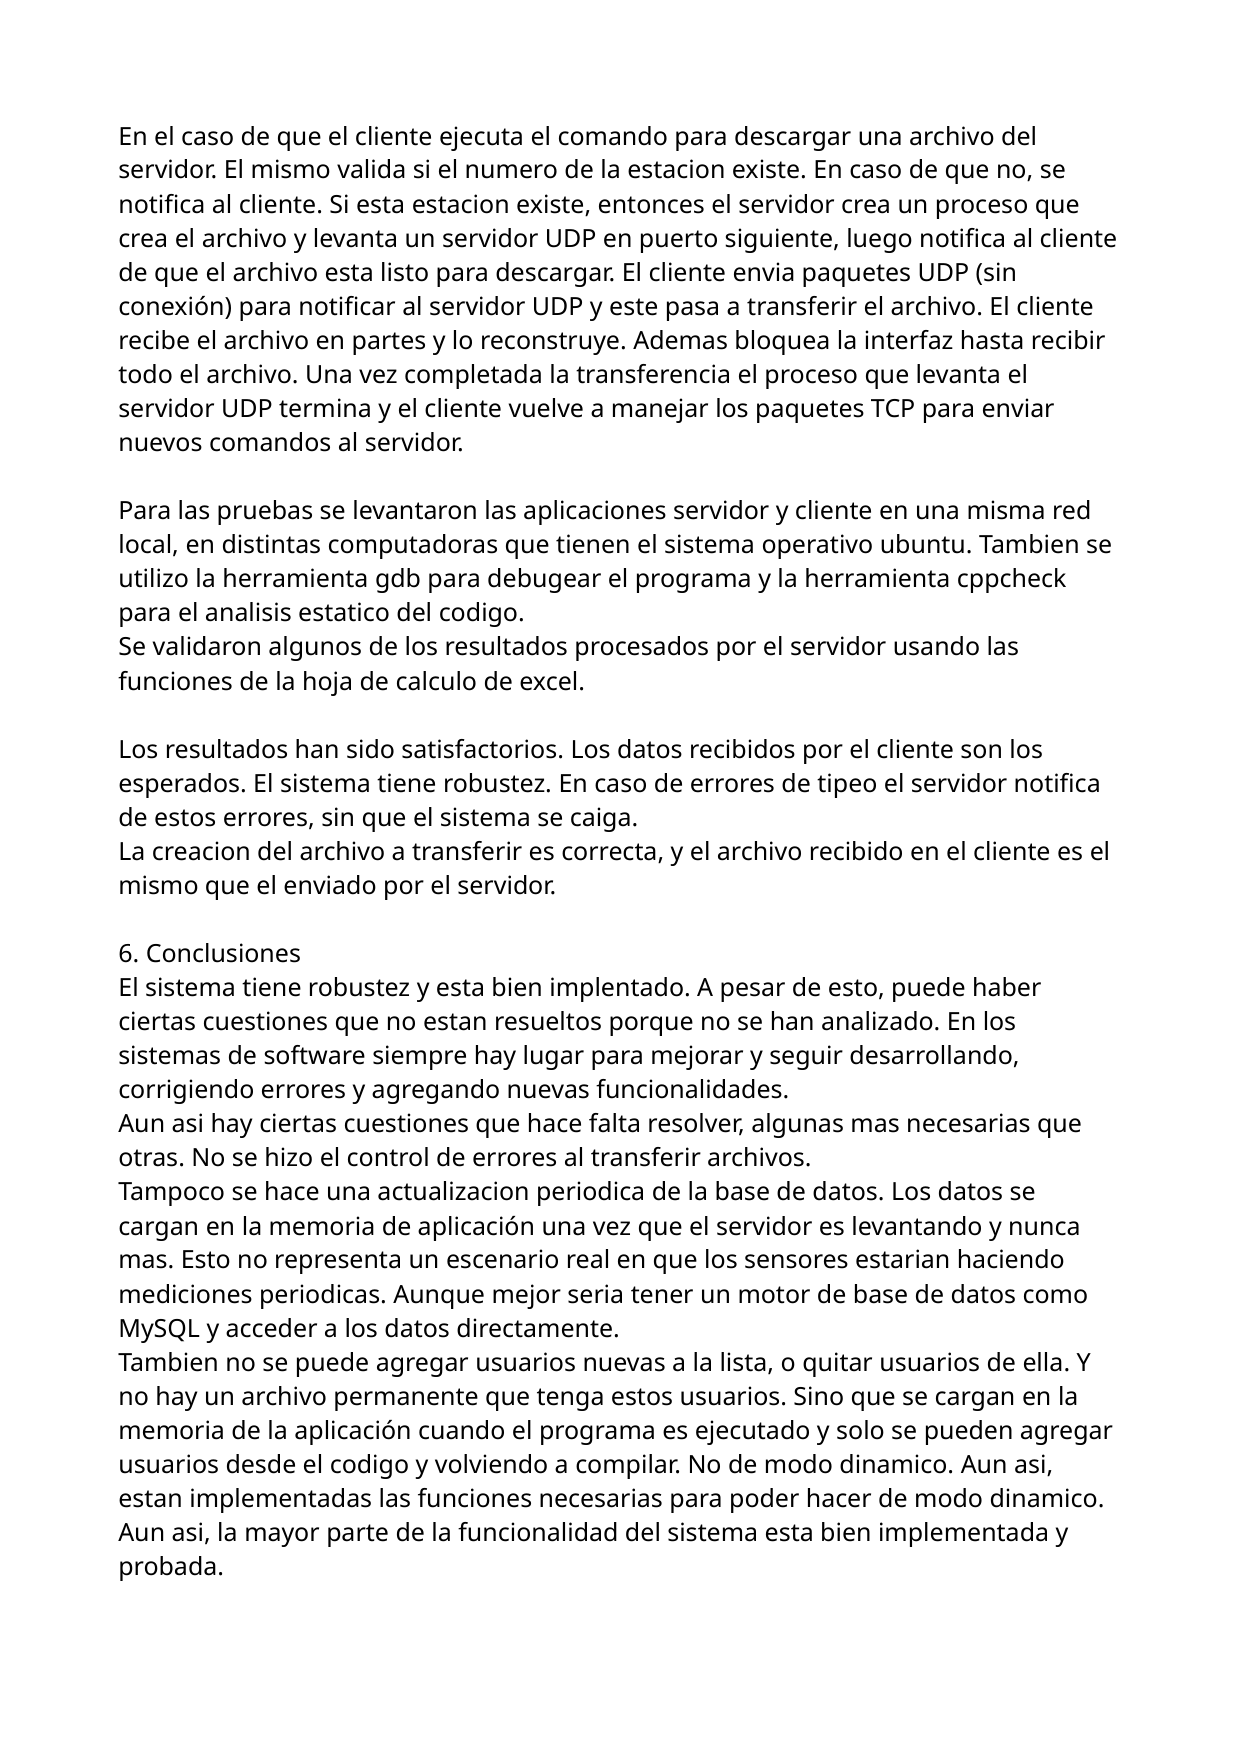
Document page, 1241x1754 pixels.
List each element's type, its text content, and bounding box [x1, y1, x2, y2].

text Los resultados han sido satisfactorios. Los datos recibidos por el cliente son los esperados. El sistema tiene robustez. En caso de errores de tipeo el servidor notifica de estos errores, sin que el sistema se caiga. [118, 731, 1122, 833]
text En el caso de que el cliente ejecuta el comando para descargar una archivo del servidor. El mismo valida si el numero de la estacion existe. En caso de que no, se notifica al cliente. Si esta estacion existe, entonces el servidor crea un proceso que crea el archivo y levanta un servidor UDP en puerto siguiente, luego notifica al cliente de que el archivo esta listo para descargar. El cliente envia paquetes UDP (sin conexión) para notificar al servidor UDP y este pasa a transferir el archivo. El cliente recibe el archivo en partes y lo reconstruye. Ademas bloquea la interfaz hasta recibir todo el archivo. Una vez completada la transferencia el proceso que levanta el servidor UDP termina y el cliente vuelve a manejar los paquetes TCP para enviar nuevos comandos al servidor. [118, 118, 1122, 459]
text Aun asi, la mayor parte de la funcionalidad del sistema esta bien implementada y probada. [118, 1515, 1122, 1583]
text Para las pruebas se levantaron las aplicaciones servidor y cliente en una misma red local, en distintas computadoras que tienen el sistema operativo ubuntu. Tambien se utilizo la herramienta gdb para debugear el programa y la herramienta cppcheck para el analisis estatico del codigo. [118, 493, 1122, 629]
text La creacion del archivo a transferir es correcta, y el archivo recibido en el cliente es el mismo que el enviado por el servidor. [118, 833, 1122, 902]
text 6. Conclusiones [118, 936, 1122, 970]
text Aun asi hay ciertas cuestiones que hace falta resolver, algunas mas necesarias que otras. No se hizo el control de errores al transferir archivos. [118, 1106, 1122, 1174]
text Se validaron algunos de los resultados procesados por el servidor usando las funciones de la hoja de calculo de excel. [118, 629, 1122, 697]
text El sistema tiene robustez y esta bien implentado. A pesar de esto, puede haber ciertas cuestiones que no estan resueltos porque no se han analizado. En los sistemas de software siempre hay lugar para mejorar y seguir desarrollando, corrigiendo errores y agregando nuevas funcionalidades. [118, 970, 1122, 1106]
text Tampoco se hace una actualizacion periodica de la base de datos. Los datos se cargan en la memoria de aplicación una vez que el servidor es levantando y nunca mas. Esto no representa un escenario real en que los sensores estarian haciendo mediciones periodicas. Aunque mejor seria tener un motor de base de datos como MySQL y acceder a los datos directamente. [118, 1174, 1122, 1344]
text Tambien no se puede agregar usuarios nuevas a la lista, o quitar usuarios de ella. Y no hay un archivo permanente que tenga estos usuarios. Sino que se cargan en la memoria de la aplicación cuando el programa es ejecutado y solo se pueden agregar usuarios desde el codigo y volviendo a compilar. No de modo dinamico. Aun asi, estan implementadas las funciones necesarias para poder hacer de modo dinamico. [118, 1344, 1122, 1515]
